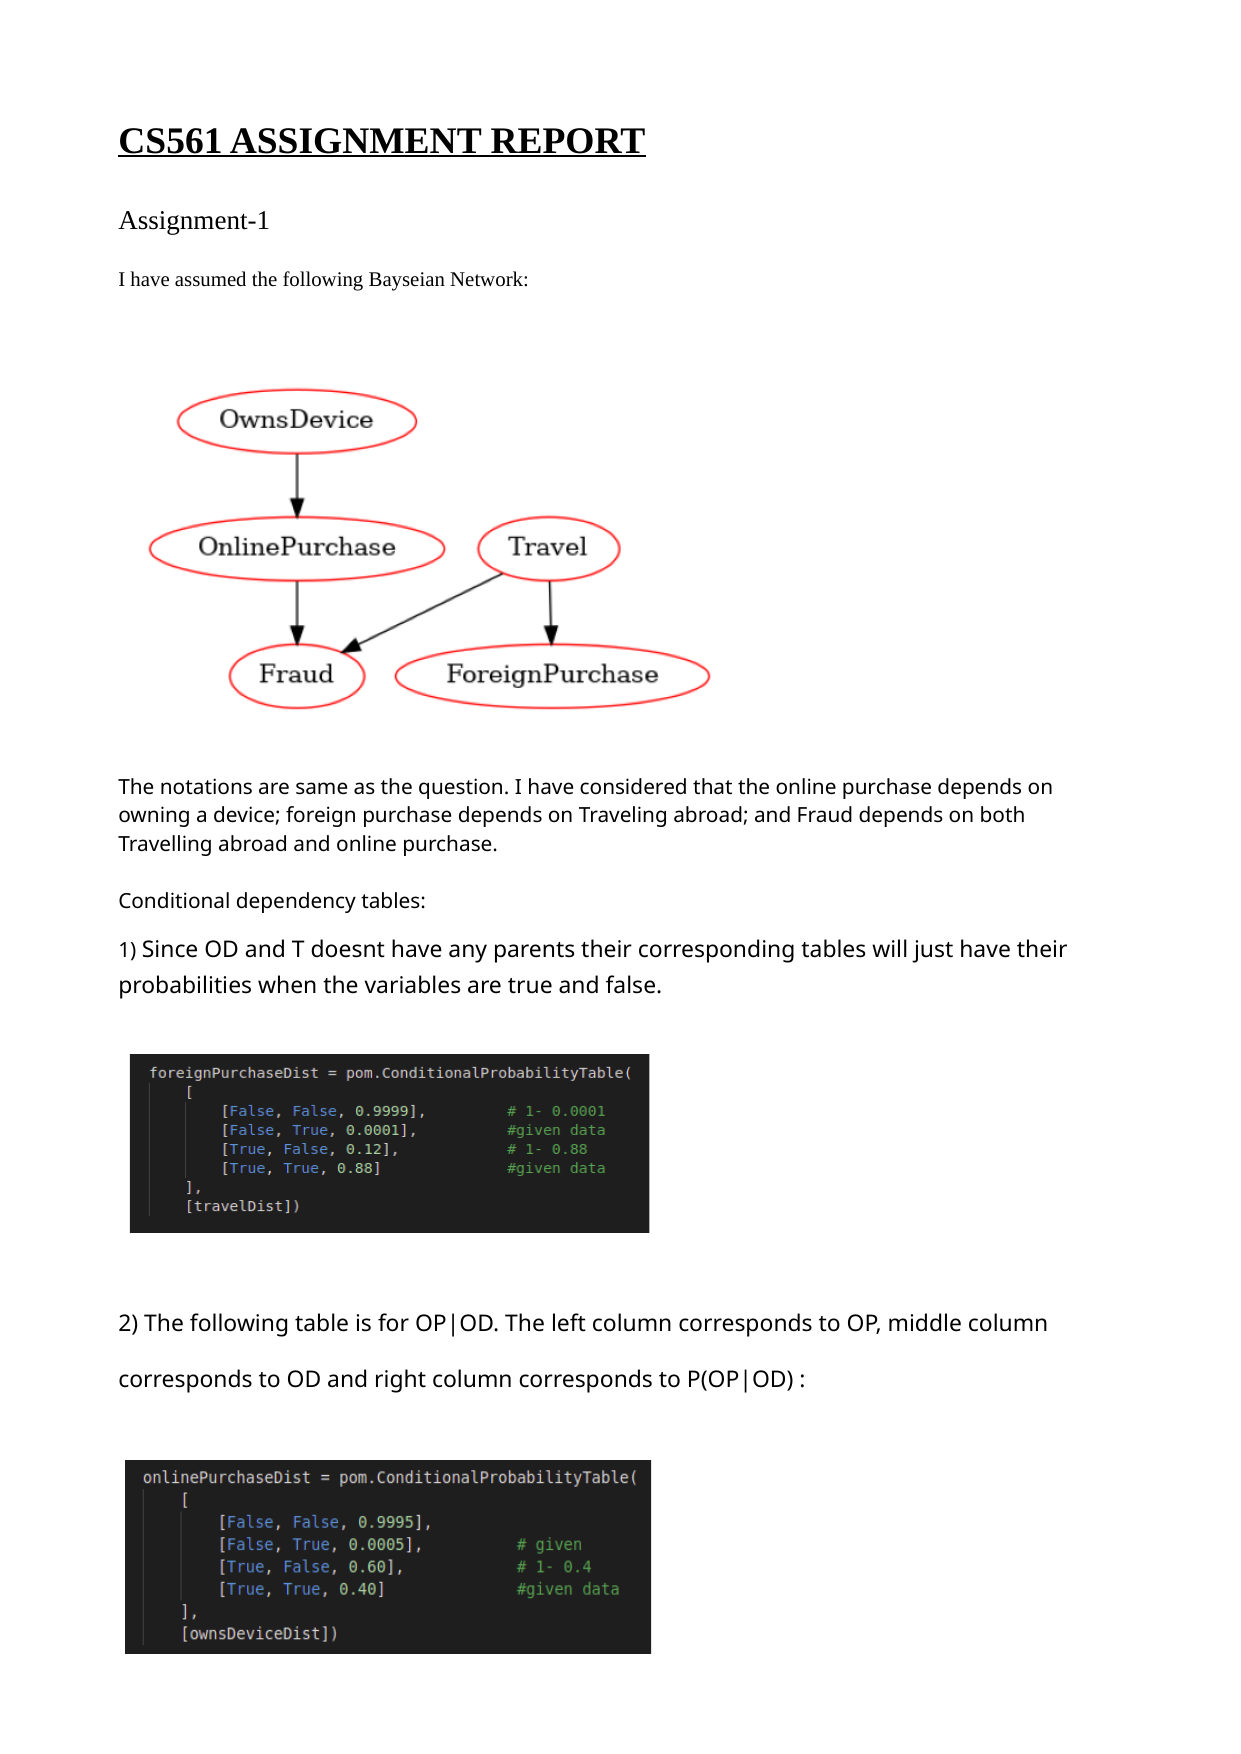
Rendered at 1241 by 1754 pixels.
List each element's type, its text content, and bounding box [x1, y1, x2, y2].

text Assignment-1 I have assumed the following Bayseian Network: The notations are same as the question. I have considered that the online purchase depends on owning a device; foreign purchase depends on Traveling abroad; and Fraud depends on both Travelling abroad and online purchase. [118, 204, 1122, 857]
picture [125, 1460, 223, 1605]
text Conditional dependency tables: [118, 886, 1122, 914]
picture [129, 1054, 227, 1233]
picture [117, 366, 730, 738]
text 1) Since OD and T doesnt have any parents their corresponding tables will just have their probabilities when the variables are true and false. [118, 933, 1122, 1000]
text CS561 ASSIGNMENT REPORT [118, 118, 1122, 161]
text 2) The following table is for OP|OD. The left column corresponds to OP, middle column corresponds to OD and right column corresponds to P(OP|OD) : [118, 1307, 1122, 1394]
